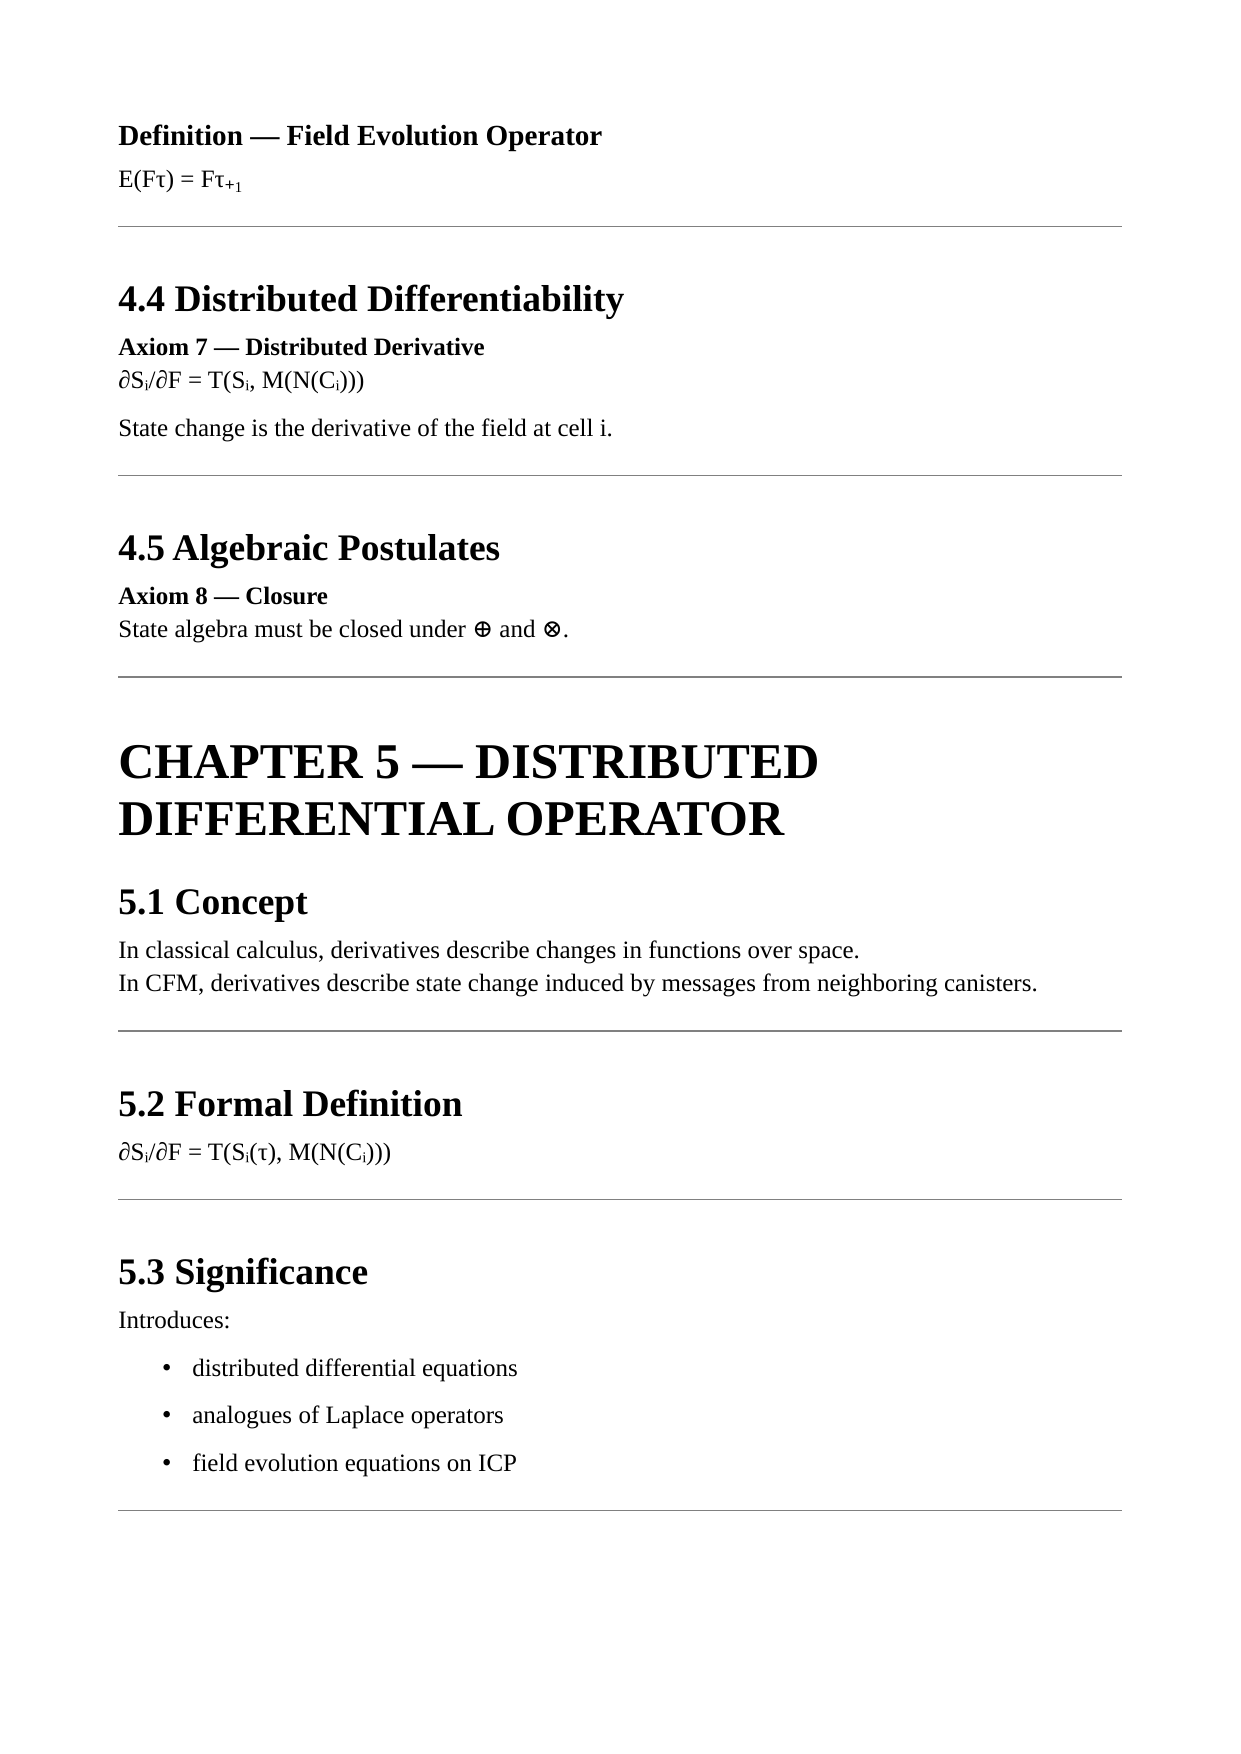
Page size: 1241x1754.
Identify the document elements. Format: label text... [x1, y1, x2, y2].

subtitle Definition — Field Evolution Operator [118, 118, 1122, 152]
text Axiom 8 — Closure State algebra must be closed under ⊕ and ⊗. [118, 581, 1122, 643]
text Introduces: [118, 1305, 1122, 1334]
subtitle 5.2 Formal Definition [118, 1081, 1122, 1124]
subtitle 4.4 Distributed Differentiability [118, 277, 1122, 320]
text E(Fτ) = Fτ₊₁ [118, 164, 1122, 193]
subtitle 5.3 Significance [118, 1249, 1122, 1292]
text In classical calculus, derivatives describe changes in functions over space. In CFM, derivatives describe state change induced by messages from neighboring canisters. [118, 935, 1122, 997]
subtitle CHAPTER 5 — DISTRIBUTED DIFFERENTIAL OPERATOR [118, 731, 1122, 846]
subtitle 5.1 Concept [118, 880, 1122, 923]
list field evolution equations on ICP [162, 1448, 1122, 1477]
text State change is the derivative of the field at cell i. [118, 413, 1122, 442]
text Axiom 7 — Distributed Derivative ∂Sᵢ/∂F = T(Sᵢ, M(N(Cᵢ))) [118, 332, 1122, 394]
list distributed differential equations [162, 1353, 1122, 1381]
subtitle 4.5 Algebraic Postulates [118, 526, 1122, 569]
list analogues of Laplace operators [162, 1400, 1122, 1429]
text ∂Sᵢ/∂F = T(Sᵢ(τ), M(N(Cᵢ))) [118, 1137, 1122, 1165]
